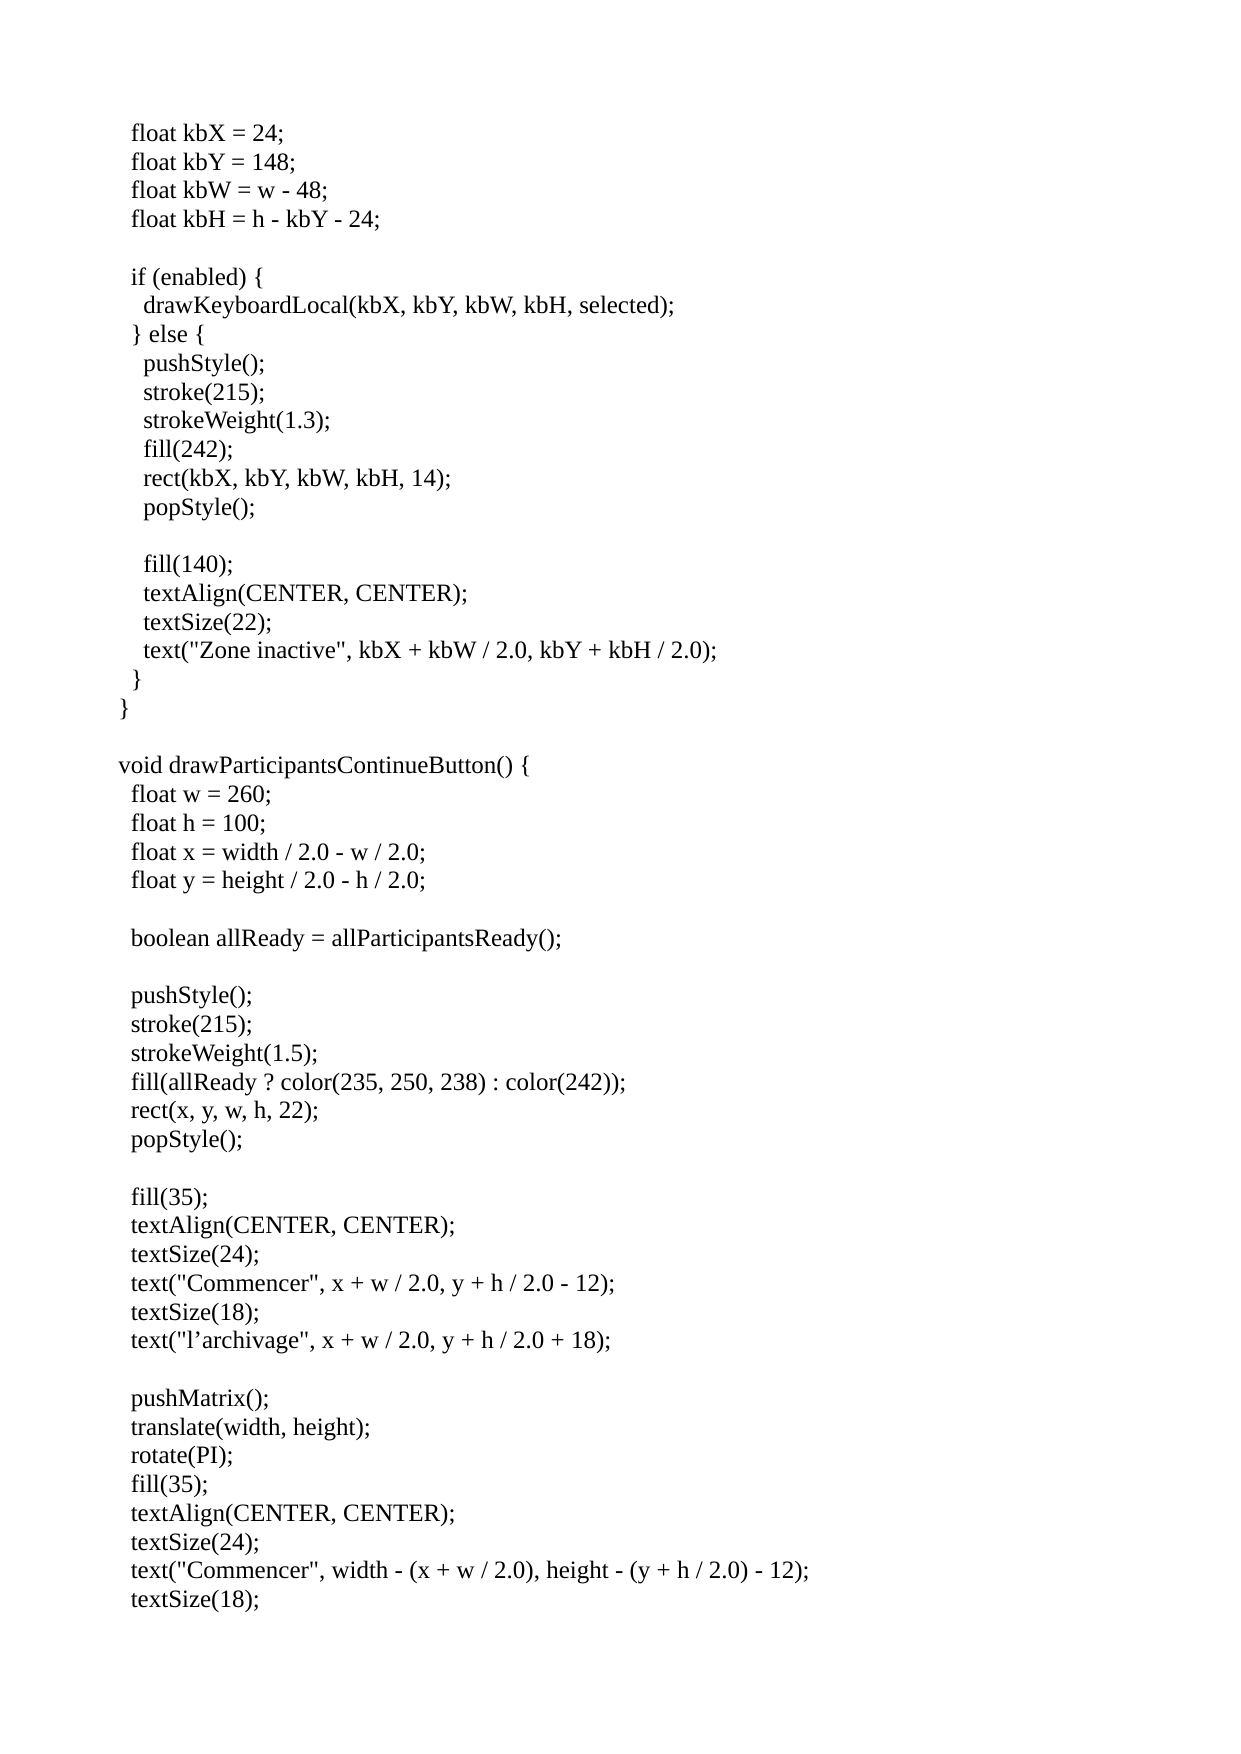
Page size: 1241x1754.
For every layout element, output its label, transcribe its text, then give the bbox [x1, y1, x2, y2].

text popStyle(); [118, 1124, 1122, 1153]
text float kbW = w - 48; [118, 176, 1122, 204]
text textSize(22); [118, 607, 1122, 636]
text fill(35); [118, 1182, 1122, 1211]
text pushStyle(); [118, 348, 1122, 377]
text drawKeyboardLocal(kbX, kbY, kbW, kbH, selected); [118, 291, 1122, 319]
text rotate(PI); [118, 1441, 1122, 1469]
text void drawParticipantsContinueButton() { [118, 751, 1122, 779]
text fill(140); [118, 549, 1122, 578]
text float x = width / 2.0 - w / 2.0; [118, 837, 1122, 866]
text boolean allReady = allParticipantsReady(); [118, 923, 1122, 952]
text float h = 100; [118, 808, 1122, 837]
text textAlign(CENTER, CENTER); [118, 1211, 1122, 1239]
text fill(242); [118, 434, 1122, 463]
text float kbX = 24; [118, 118, 1122, 147]
text text("l’archivage", x + w / 2.0, y + h / 2.0 + 18); [118, 1326, 1122, 1354]
text textSize(24); [118, 1239, 1122, 1268]
text strokeWeight(1.3); [118, 406, 1122, 434]
text fill(35); [118, 1469, 1122, 1498]
text stroke(215); [118, 1009, 1122, 1038]
text if (enabled) { [118, 262, 1122, 291]
text textAlign(CENTER, CENTER); [118, 1498, 1122, 1527]
text pushMatrix(); [118, 1383, 1122, 1412]
text translate(width, height); [118, 1412, 1122, 1441]
text pushStyle(); [118, 981, 1122, 1009]
text textAlign(CENTER, CENTER); [118, 578, 1122, 607]
text } [118, 693, 1122, 722]
text float kbH = h - kbY - 24; [118, 204, 1122, 233]
text text("Commencer", x + w / 2.0, y + h / 2.0 - 12); [118, 1268, 1122, 1297]
text float y = height / 2.0 - h / 2.0; [118, 866, 1122, 894]
text float kbY = 148; [118, 147, 1122, 176]
text rect(kbX, kbY, kbW, kbH, 14); [118, 463, 1122, 492]
text text("Commencer", width - (x + w / 2.0), height - (y + h / 2.0) - 12); [118, 1556, 1122, 1584]
text textSize(18); [118, 1297, 1122, 1326]
text text("Zone inactive", kbX + kbW / 2.0, kbY + kbH / 2.0); [118, 636, 1122, 664]
text } else { [118, 319, 1122, 348]
text fill(allReady ? color(235, 250, 238) : color(242)); [118, 1067, 1122, 1096]
text textSize(24); [118, 1527, 1122, 1556]
text strokeWeight(1.5); [118, 1038, 1122, 1067]
text float w = 260; [118, 779, 1122, 808]
text textSize(18); [118, 1584, 1122, 1613]
text stroke(215); [118, 377, 1122, 406]
text popStyle(); [118, 492, 1122, 521]
text rect(x, y, w, h, 22); [118, 1096, 1122, 1124]
text } [118, 664, 1122, 693]
